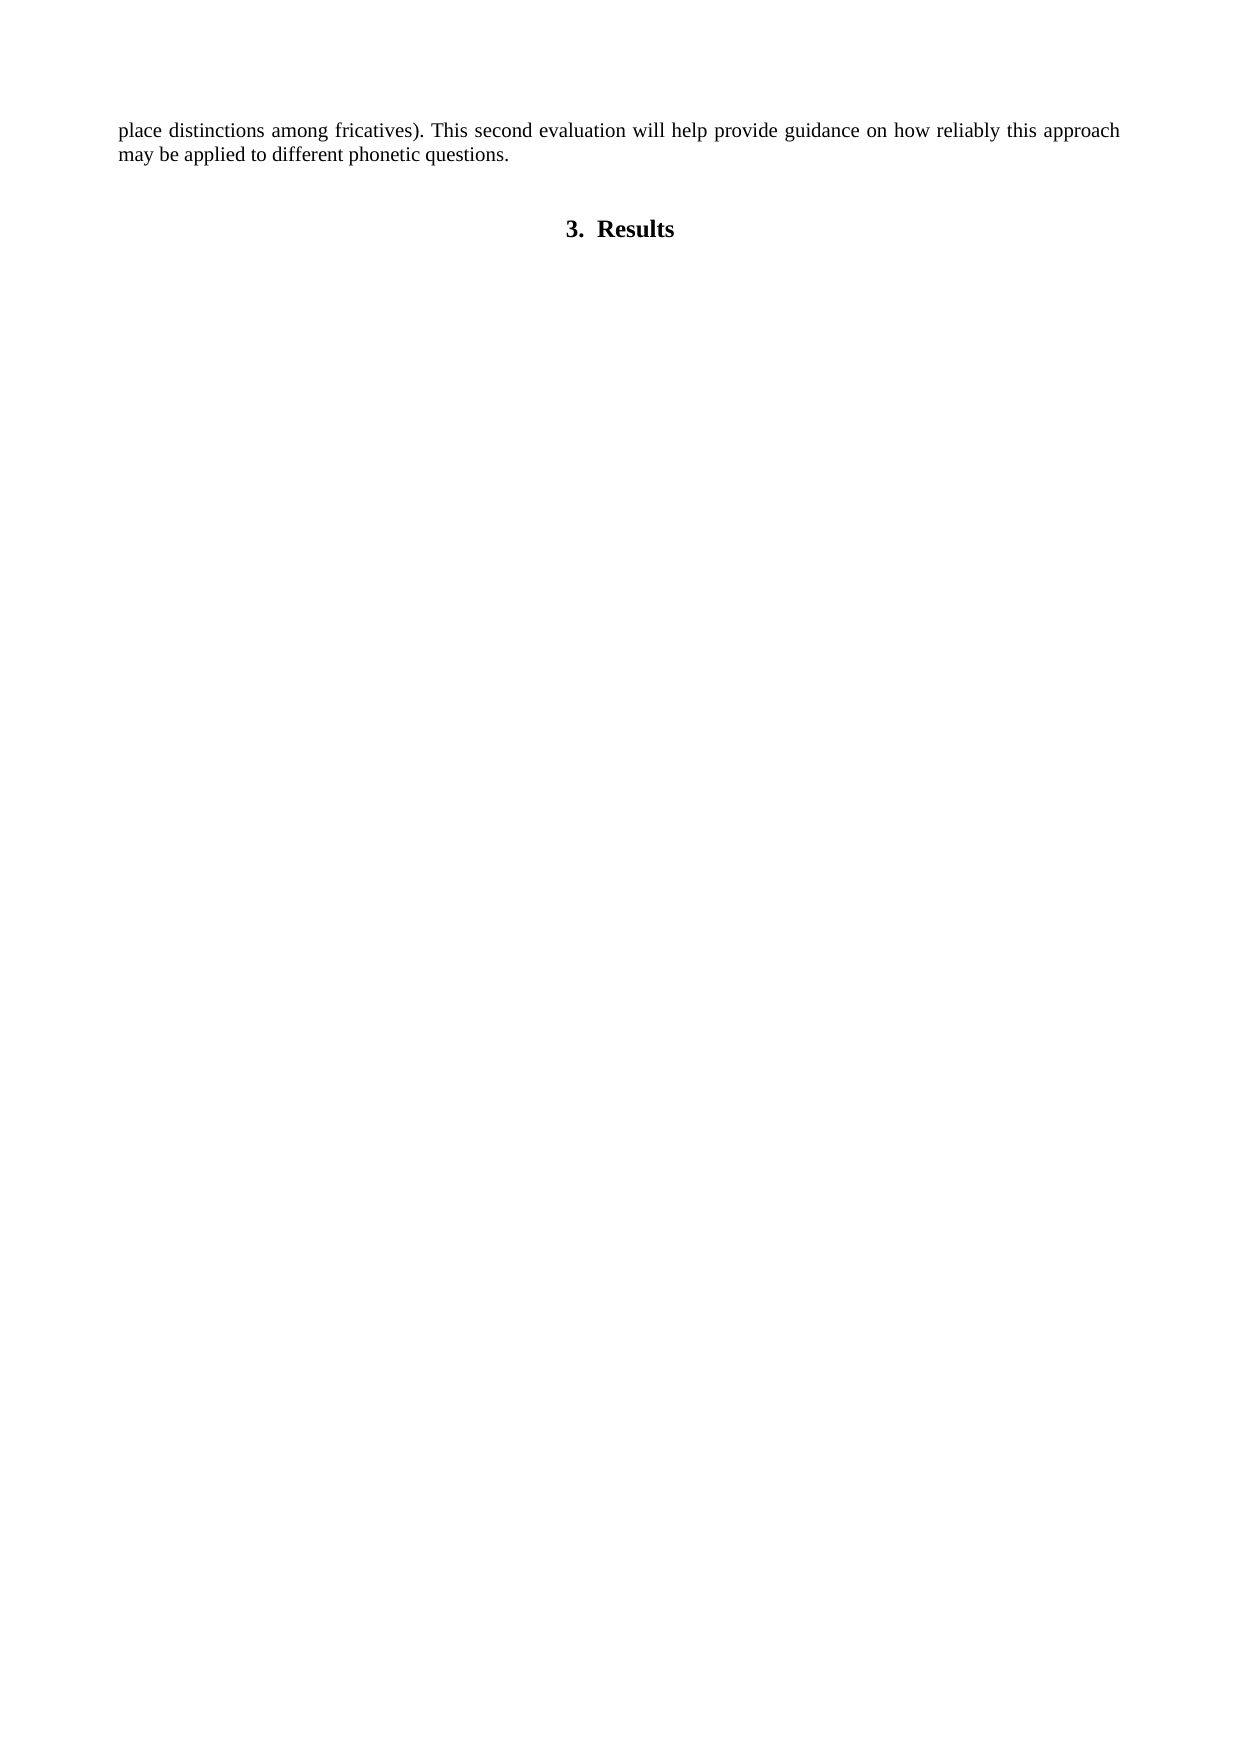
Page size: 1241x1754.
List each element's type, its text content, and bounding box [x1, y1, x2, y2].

text 3. Results [118, 214, 1122, 243]
text place distinctions among fricatives). This second evaluation will help provide guidance on how reliably this approach may be applied to different phonetic questions. [118, 118, 1122, 166]
